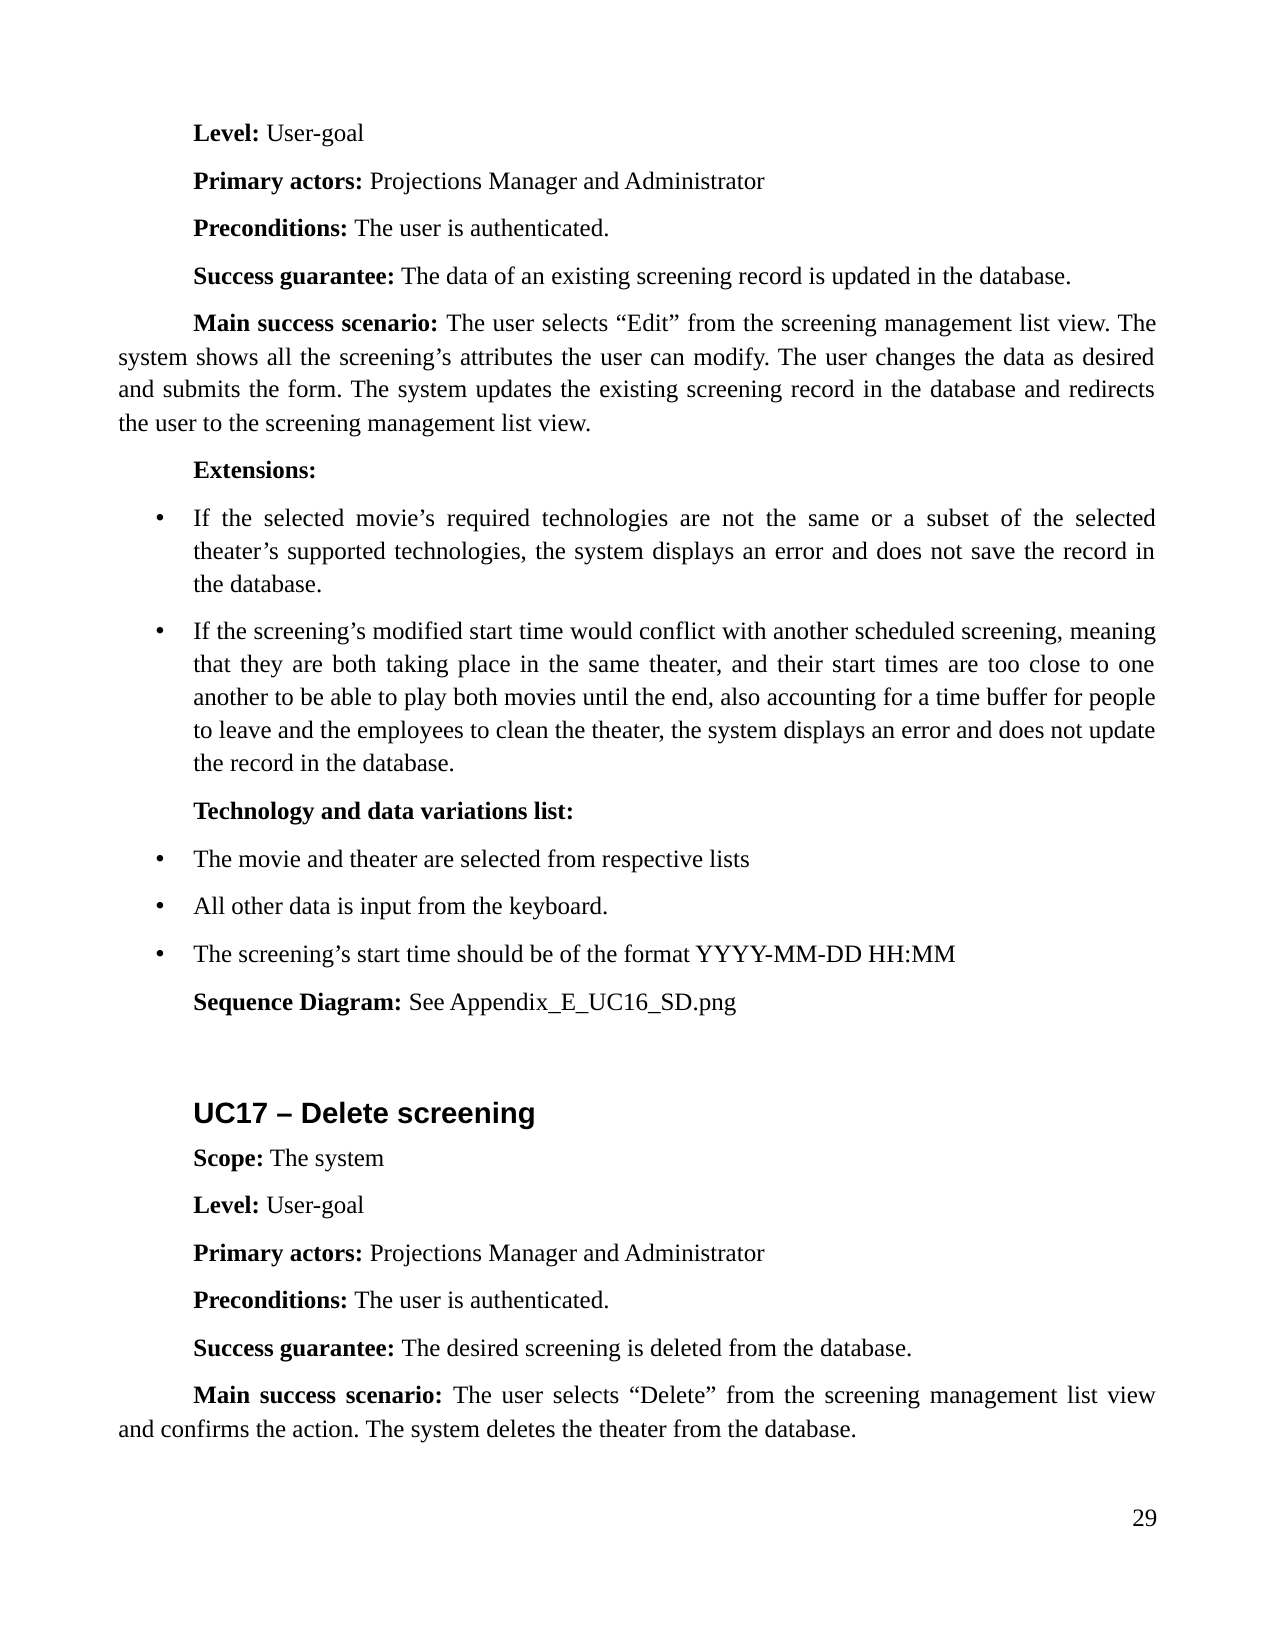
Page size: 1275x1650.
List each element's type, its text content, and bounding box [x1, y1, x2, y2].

list The screening’s start time should be of the format YYYY-MM-DD HH:MM [156, 939, 1157, 968]
text Level: User-goal [118, 118, 1157, 147]
text Preconditions: The user is authenticated. [118, 1285, 1157, 1314]
text Success guarantee: The desired screening is deleted from the database. [118, 1333, 1157, 1362]
text Sequence Diagram: See Appendix_E_UC16_SD.png [118, 987, 1157, 1015]
text Main success scenario: The user selects “Delete” from the screening management list view and confirms the action. The system deletes the theater from the database. [118, 1381, 1157, 1442]
text Preconditions: The user is authenticated. [118, 213, 1157, 242]
text Scope: The system [118, 1143, 1157, 1171]
list The movie and theater are selected from respective lists [156, 844, 1157, 872]
list All other data is input from the keyboard. [156, 891, 1157, 920]
list If the selected movie’s required technologies are not the same or a subset of the selected theater’s supported technologies, the system displays an error and does not save the record in the database. [156, 503, 1157, 598]
subtitle UC17 – Delete screening [118, 1096, 1157, 1130]
text Primary actors: Projections Manager and Administrator [118, 1238, 1157, 1267]
text Success guarantee: The data of an existing screening record is updated in the database. [118, 261, 1157, 290]
list If the screening’s modified start time would conflict with another scheduled screening, meaning that they are both taking place in the same theater, and their start times are too close to one another to be able to play both movies until the end, also accounting for a time buffer for people to leave and the employees to clean the theater, the system displays an error and does not update the record in the database. [156, 616, 1157, 777]
text Primary actors: Projections Manager and Administrator [118, 166, 1157, 194]
text Extensions: [118, 455, 1157, 484]
text Technology and data variations list: [118, 796, 1157, 825]
text Main success scenario: The user selects “Edit” from the screening management list view. The system shows all the screening’s attributes the user can modify. The user changes the data as desired and submits the form. The system updates the existing screening record in the database and redirects the user to the screening management list view. [118, 308, 1157, 436]
text Level: User-goal [118, 1190, 1157, 1219]
